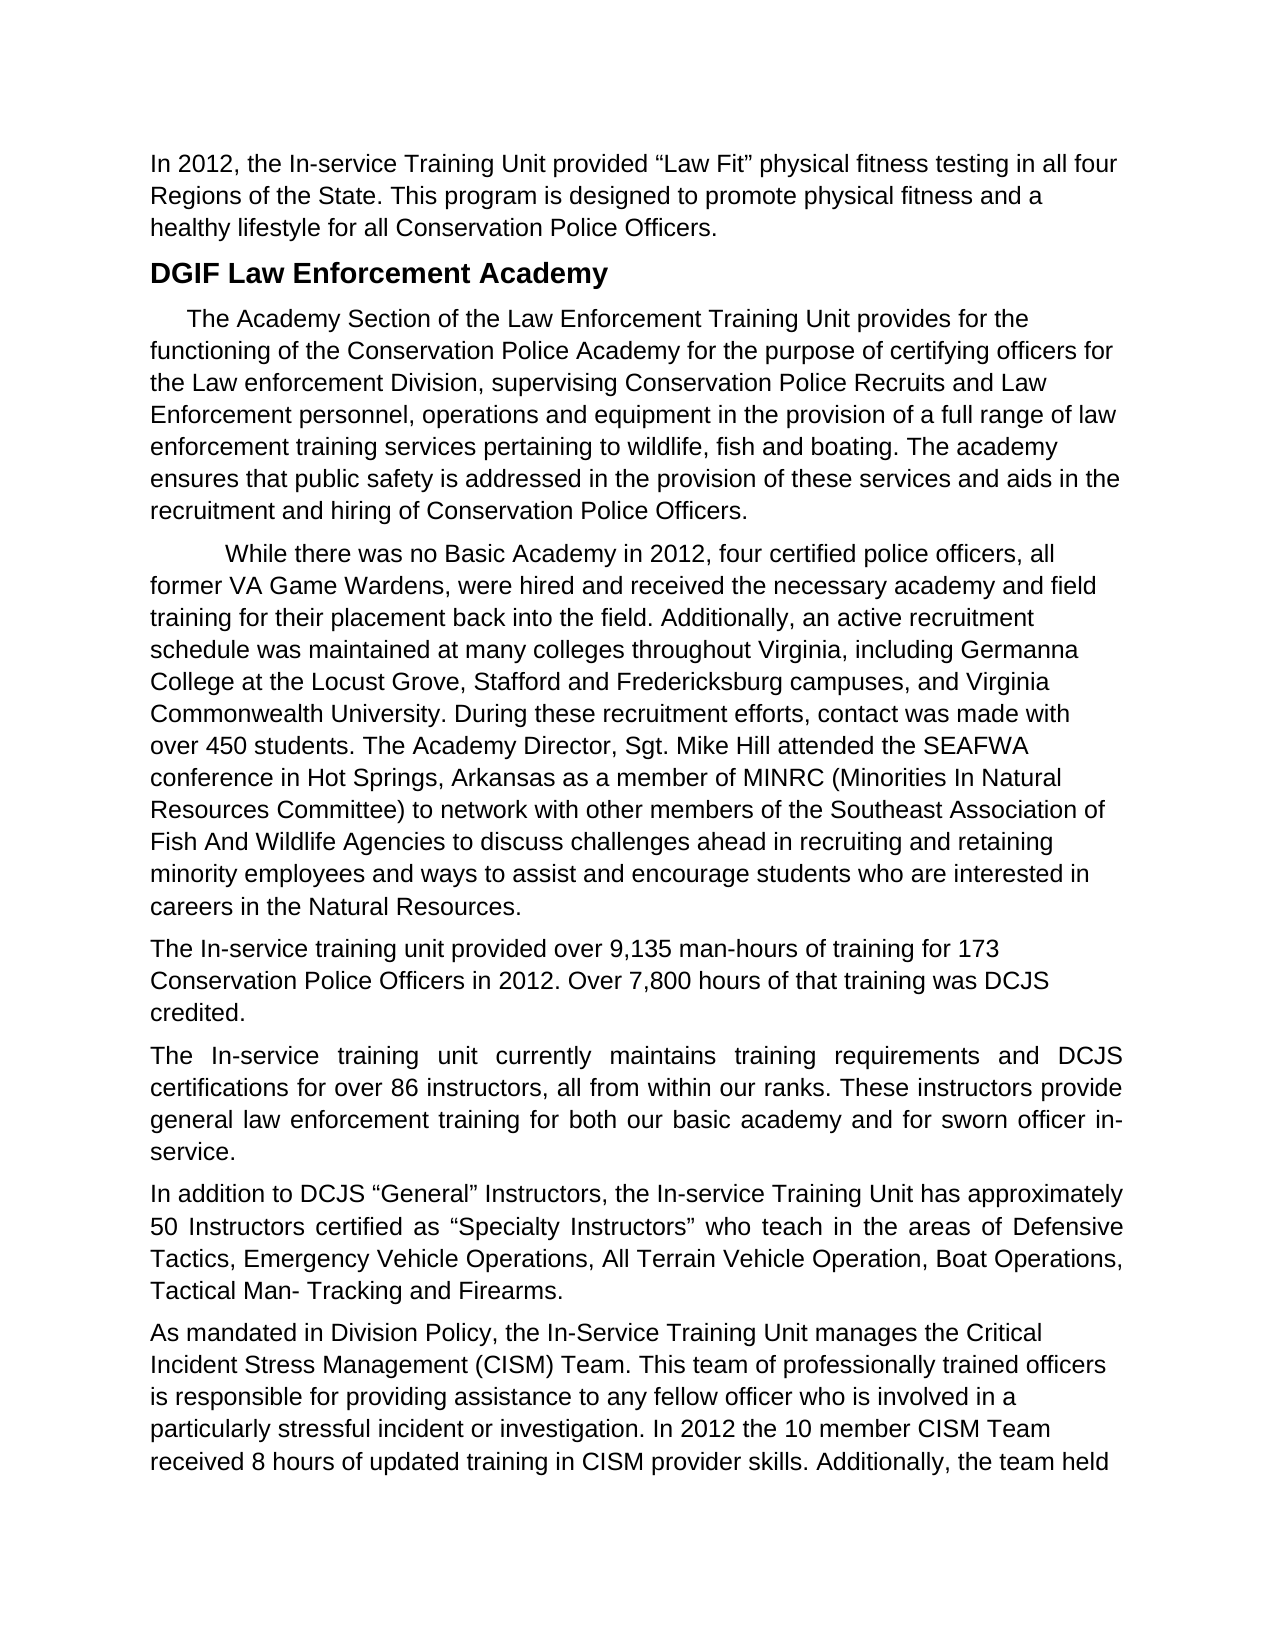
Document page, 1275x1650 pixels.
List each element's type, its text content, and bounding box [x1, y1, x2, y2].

text While there was no Basic Academy in 2012, four certified police officers, all former VA Game Wardens, were hired and received the necessary academy and field training for their placement back into the field. Additionally, an active recruitment schedule was maintained at many colleges throughout Virginia, including Germanna College at the Locust Grove, Stafford and Fredericksburg campuses, and Virginia Commonwealth University. During these recruitment efforts, contact was made with over 450 students. The Academy Director, Sgt. Mike Hill attended the SEAFWA conference in Hot Springs, Arkansas as a member of MINRC (Minorities In Natural Resources Committee) to network with other members of the Southeast Association of Fish And Wildlife Agencies to discuss challenges ahead in recruiting and retaining minority employees and ways to assist and encourage students who are interested in careers in the Natural Resources. [150, 539, 1125, 920]
text As mandated in Division Policy, the In-Service Training Unit manages the Critical Incident Stress Management (CISM) Team. This team of professionally trained officers is responsible for providing assistance to any fellow officer who is involved in a particularly stressful incident or investigation. In 2012 the 10 member CISM Team received 8 hours of updated training in CISM provider skills. Additionally, the team held [150, 1319, 1125, 1475]
text The In-service training unit currently maintains training requirements and DCJS certifications for over 86 instructors, all from within our ranks. These instructors provide general law enforcement training for both our basic academy and for sworn officer in-service. [150, 1042, 1125, 1166]
text DGIF Law Enforcement Academy [150, 257, 1125, 289]
text The Academy Section of the Law Enforcement Training Unit provides for the functioning of the Conservation Police Academy for the purpose of certifying officers for the Law enforcement Division, supervising Conservation Police Recruits and Law Enforcement personnel, operations and equipment in the provision of a full range of law enforcement training services pertaining to wildlife, fish and boating. The academy ensures that public safety is addressed in the provision of these services and aids in the recruitment and hiring of Conservation Police Officers. [150, 304, 1125, 525]
text The In-service training unit provided over 9,135 man-hours of training for 173 Conservation Police Officers in 2012. Over 7,800 hours of that training was DCJS credited. [150, 935, 1125, 1027]
text In 2012, the In-service Training Unit provided “Law Fit” physical fitness testing in all four Regions of the State. This program is designed to promote physical fitness and a healthy lifestyle for all Conservation Police Officers. [150, 150, 1125, 242]
text In addition to DCJS “General” Instructors, the In-service Training Unit has approximately 50 Instructors certified as “Specialty Instructors” who teach in the areas of Defensive Tactics, Emergency Vehicle Operations, All Terrain Vehicle Operation, Boat Operations, Tactical Man- Tracking and Firearms. [150, 1180, 1125, 1304]
